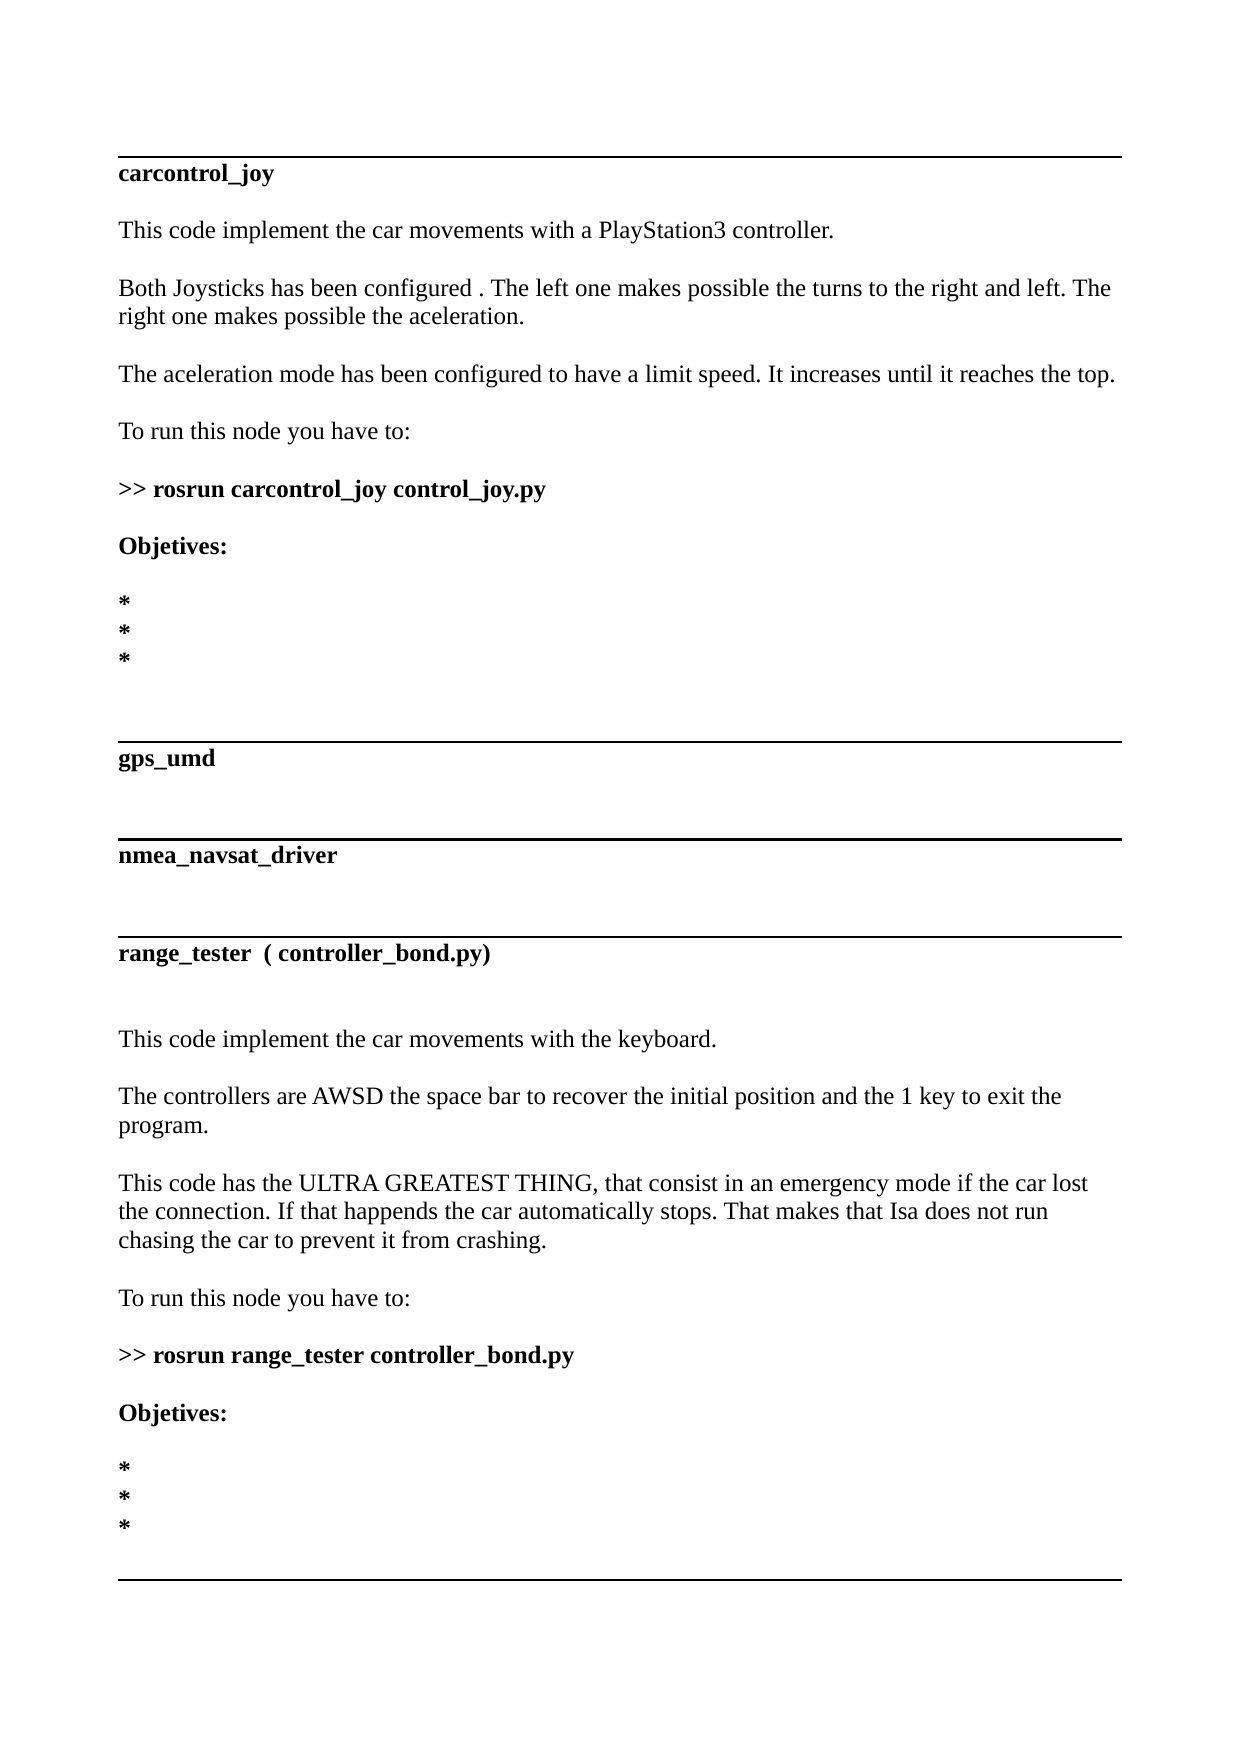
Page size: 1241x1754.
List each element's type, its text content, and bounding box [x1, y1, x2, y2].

text This code implement the car movements with the keyboard. [118, 1024, 1122, 1053]
text This code implement the car movements with a PlayStation3 controller. [118, 215, 1122, 244]
text range_tester ( controller_bond.py) [118, 938, 1122, 966]
text To run this node you have to: [118, 416, 1122, 445]
text To run this node you have to: [118, 1283, 1122, 1311]
text * [118, 1513, 1122, 1541]
text This code has the ULTRA GREATEST THING, that consist in an emergency mode if the car lost the connection. If that happends the car automatically stops. That makes that Isa does not run chasing the car to prevent it from crashing. [118, 1168, 1122, 1254]
text >> rosrun range_tester controller_bond.py [118, 1340, 1122, 1369]
text gps_umd [118, 743, 1122, 772]
text nmea_navsat_driver [118, 841, 1122, 869]
text Objetives: [118, 1398, 1122, 1426]
text * [118, 1455, 1122, 1484]
text Objetives: [118, 531, 1122, 560]
text Both Joysticks has been configured . The left one makes possible the turns to the right and left. The right one makes possible the aceleration. [118, 273, 1122, 330]
text * [118, 618, 1122, 646]
text * [118, 646, 1122, 675]
text * [118, 589, 1122, 618]
text The aceleration mode has been configured to have a limit speed. It increases until it reaches the top. [118, 359, 1122, 388]
text The controllers are AWSD the space bar to recover the initial position and the 1 key to exit the program. [118, 1081, 1122, 1139]
text >> rosrun carcontrol_joy control_joy.py [118, 474, 1122, 503]
text * [118, 1484, 1122, 1513]
text carcontrol_joy [118, 158, 1122, 186]
